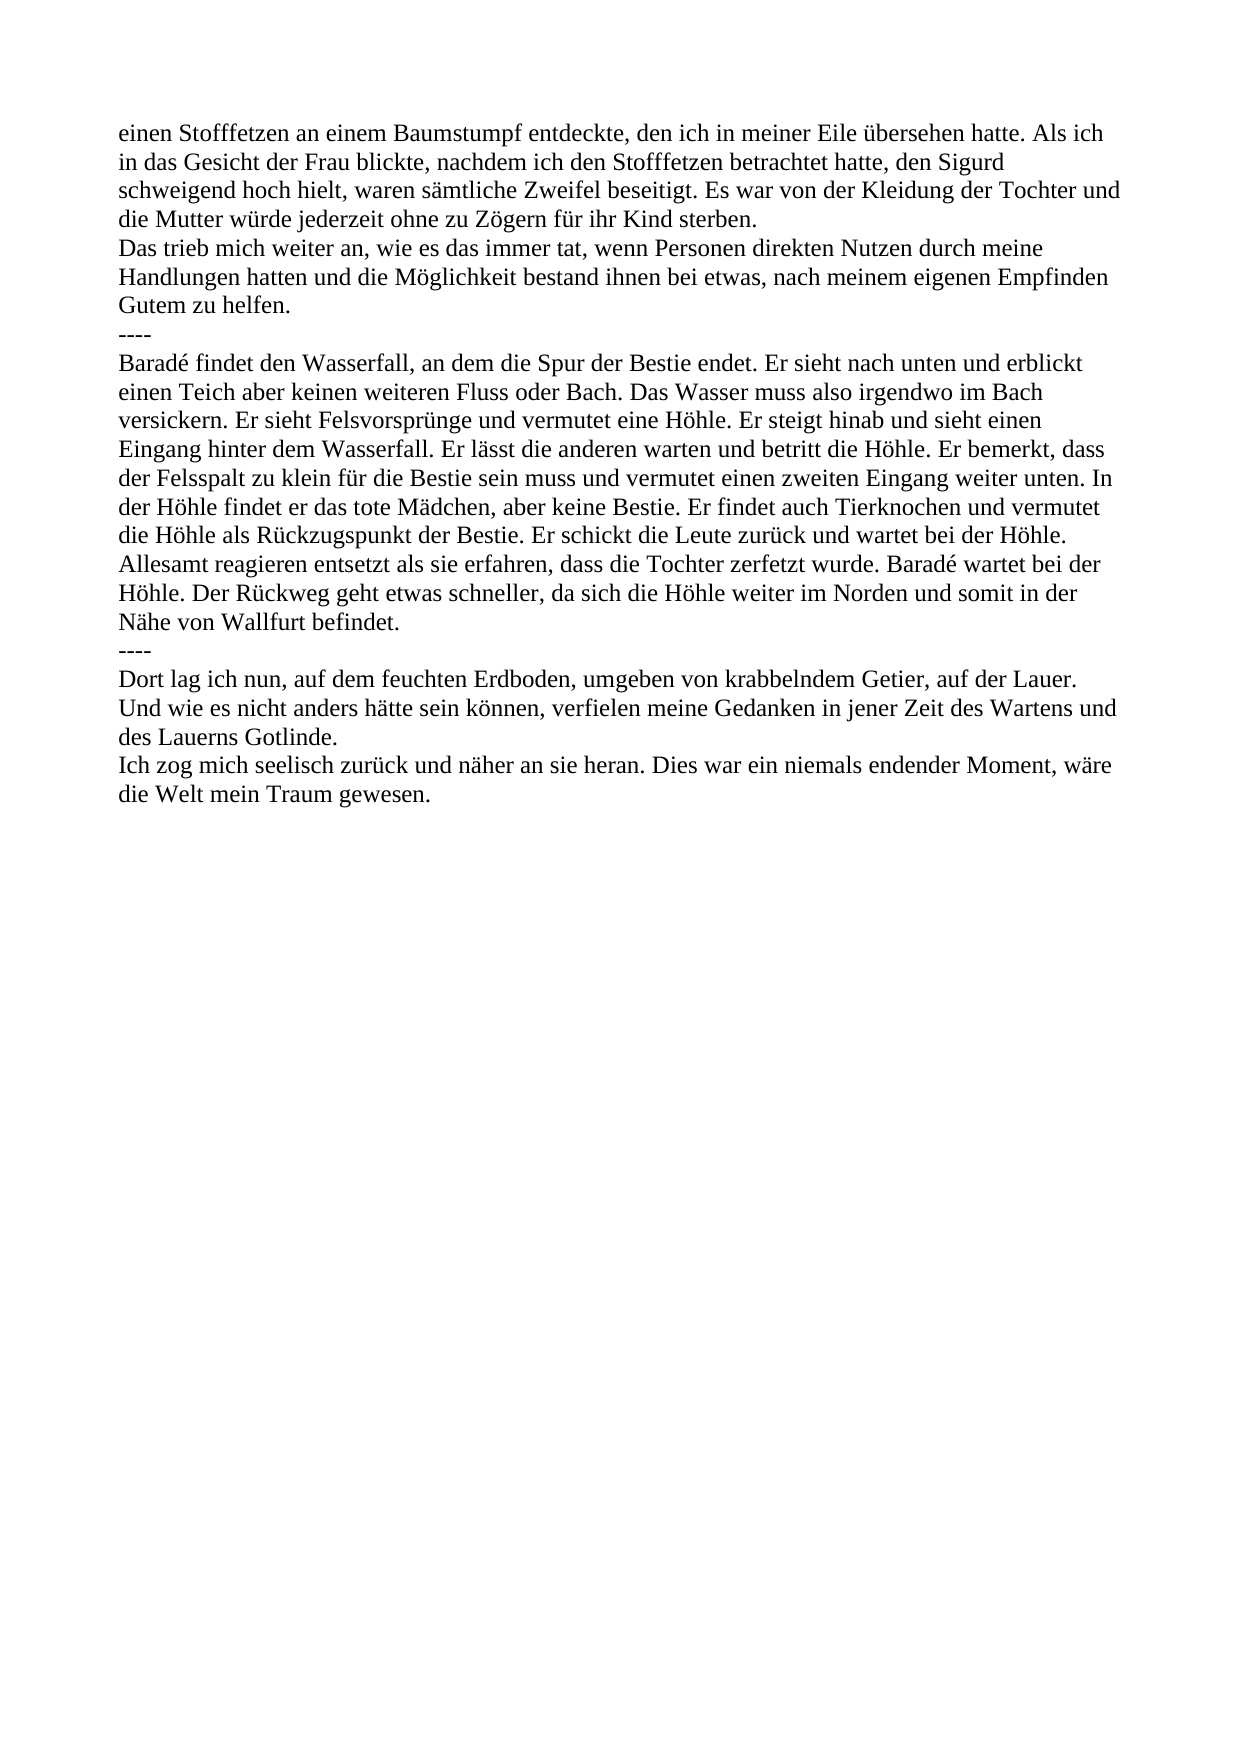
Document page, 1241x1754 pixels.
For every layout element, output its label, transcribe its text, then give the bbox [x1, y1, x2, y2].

text Ich zog mich seelisch zurück und näher an sie heran. Dies war ein niemals endender Moment, wäre die Welt mein Traum gewesen. [118, 751, 1122, 808]
text Das trieb mich weiter an, wie es das immer tat, wenn Personen direkten Nutzen durch meine Handlungen hatten und die Möglichkeit bestand ihnen bei etwas, nach meinem eigenen Empfinden Gutem zu helfen. [118, 233, 1122, 319]
text Baradé findet den Wasserfall, an dem die Spur der Bestie endet. Er sieht nach unten und erblickt einen Teich aber keinen weiteren Fluss oder Bach. Das Wasser muss also irgendwo im Bach versickern. Er sieht Felsvorsprünge und vermutet eine Höhle. Er steigt hinab und sieht einen Eingang hinter dem Wasserfall. Er lässt die anderen warten und betritt die Höhle. Er bemerkt, dass der Felsspalt zu klein für die Bestie sein muss und vermutet einen zweiten Eingang weiter unten. In der Höhle findet er das tote Mädchen, aber keine Bestie. Er findet auch Tierknochen und vermutet die Höhle als Rückzugspunkt der Bestie. Er schickt die Leute zurück und wartet bei der Höhle. Allesamt reagieren entsetzt als sie erfahren, dass die Tochter zerfetzt wurde. Baradé wartet bei der Höhle. Der Rückweg geht etwas schneller, da sich die Höhle weiter im Norden und somit in der Nähe von Wallfurt befindet. [118, 348, 1122, 636]
text Dort lag ich nun, auf dem feuchten Erdboden, umgeben von krabbelndem Getier, auf der Lauer. [118, 664, 1122, 693]
text ---- [118, 319, 1122, 348]
text Und wie es nicht anders hätte sein können, verfielen meine Gedanken in jener Zeit des Wartens und des Lauerns Gotlinde. [118, 693, 1122, 751]
text einen Stofffetzen an einem Baumstumpf entdeckte, den ich in meiner Eile übersehen hatte. Als ich in das Gesicht der Frau blickte, nachdem ich den Stofffetzen betrachtet hatte, den Sigurd schweigend hoch hielt, waren sämtliche Zweifel beseitigt. Es war von der Kleidung der Tochter und die Mutter würde jederzeit ohne zu Zögern für ihr Kind sterben. [118, 118, 1122, 233]
text ---- [118, 636, 1122, 664]
